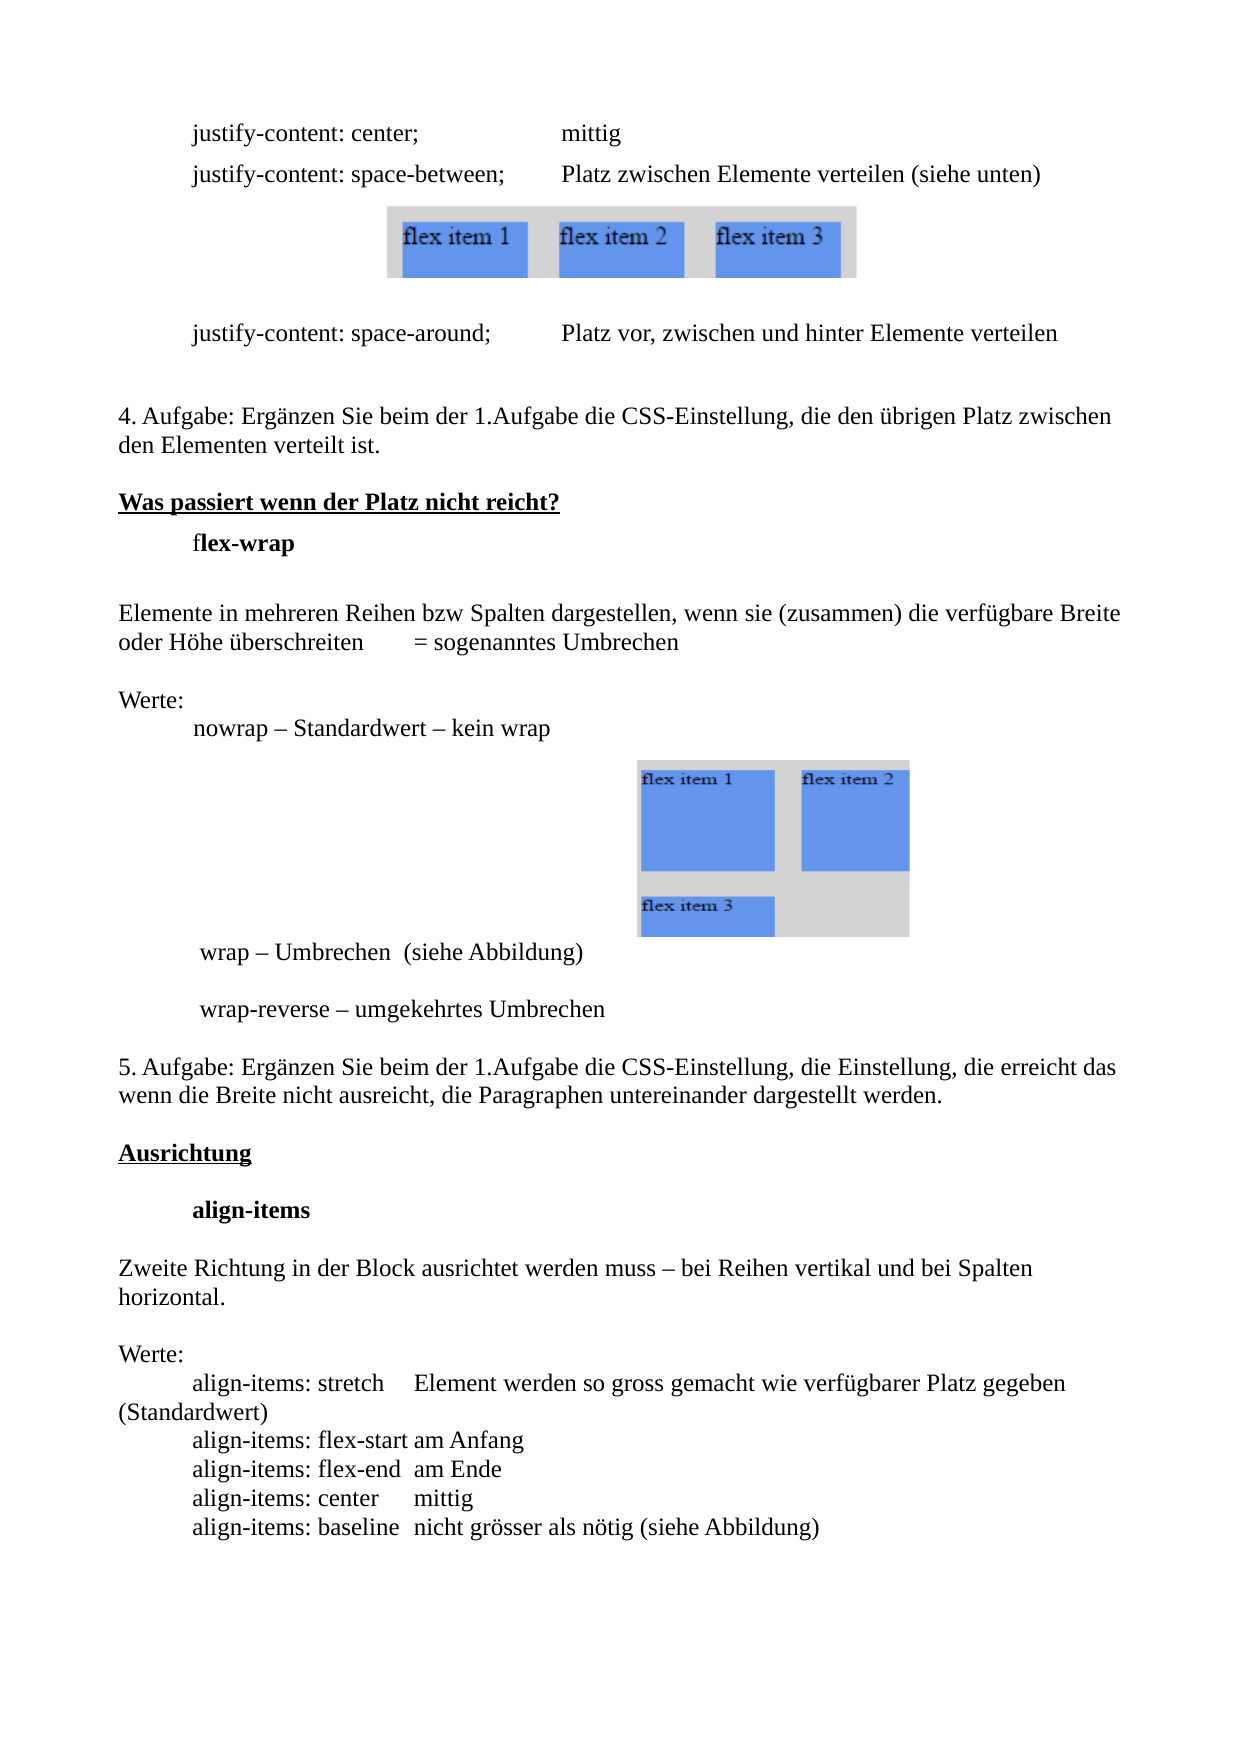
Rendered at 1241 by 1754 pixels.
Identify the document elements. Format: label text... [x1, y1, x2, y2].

text wrap-reverse – umgekehrtes Umbrechen [118, 994, 1122, 1023]
picture [636, 756, 910, 937]
text Werte: [118, 1339, 1122, 1368]
text Ausrichtung [118, 1138, 1122, 1167]
text align-items: flex-start am Anfang [118, 1425, 1122, 1454]
text nowrap – Standardwert – kein wrap [118, 713, 1122, 742]
picture [381, 200, 860, 278]
text justify-content: center; mittig [118, 118, 1122, 147]
text align-items [118, 1195, 1122, 1224]
text align-items: baseline nicht grösser als nötig (siehe Abbildung) [118, 1512, 1122, 1540]
text 4. Aufgabe: Ergänzen Sie beim der 1.Aufgabe die CSS-Einstellung, die den übrigen Platz zwischen den Elementen verteilt ist. [118, 401, 1122, 458]
text Zweite Richtung in der Block ausrichtet werden muss – bei Reihen vertikal und bei Spalten horizontal. [118, 1253, 1122, 1310]
text justify-content: space-around; Platz vor, zwischen und hinter Elemente verteilen [118, 318, 1122, 347]
text Werte: [118, 685, 1122, 713]
text align-items: stretch Element werden so gross gemacht wie verfügbarer Platz gegeben (Standardwert) [118, 1368, 1122, 1425]
text Elemente in mehreren Reihen bzw Spalten dargestellen, wenn sie (zusammen) die verfügbare Breite oder Höhe überschreiten = sogenanntes Umbrechen [118, 598, 1122, 656]
text 5. Aufgabe: Ergänzen Sie beim der 1.Aufgabe die CSS-Einstellung, die Einstellung, die erreicht das wenn die Breite nicht ausreicht, die Paragraphen untereinander dargestellt werden. [118, 1052, 1122, 1109]
text wrap – Umbrechen (siehe Abbildung) [118, 742, 1122, 965]
text align-items: center mittig [118, 1483, 1122, 1512]
text align-items: flex-end am Ende [118, 1454, 1122, 1483]
text flex-wrap [118, 528, 1122, 557]
text justify-content: space-between; Platz zwischen Elemente verteilen (siehe unten) [118, 159, 1122, 188]
text Was passiert wenn der Platz nicht reicht? [118, 487, 1122, 516]
